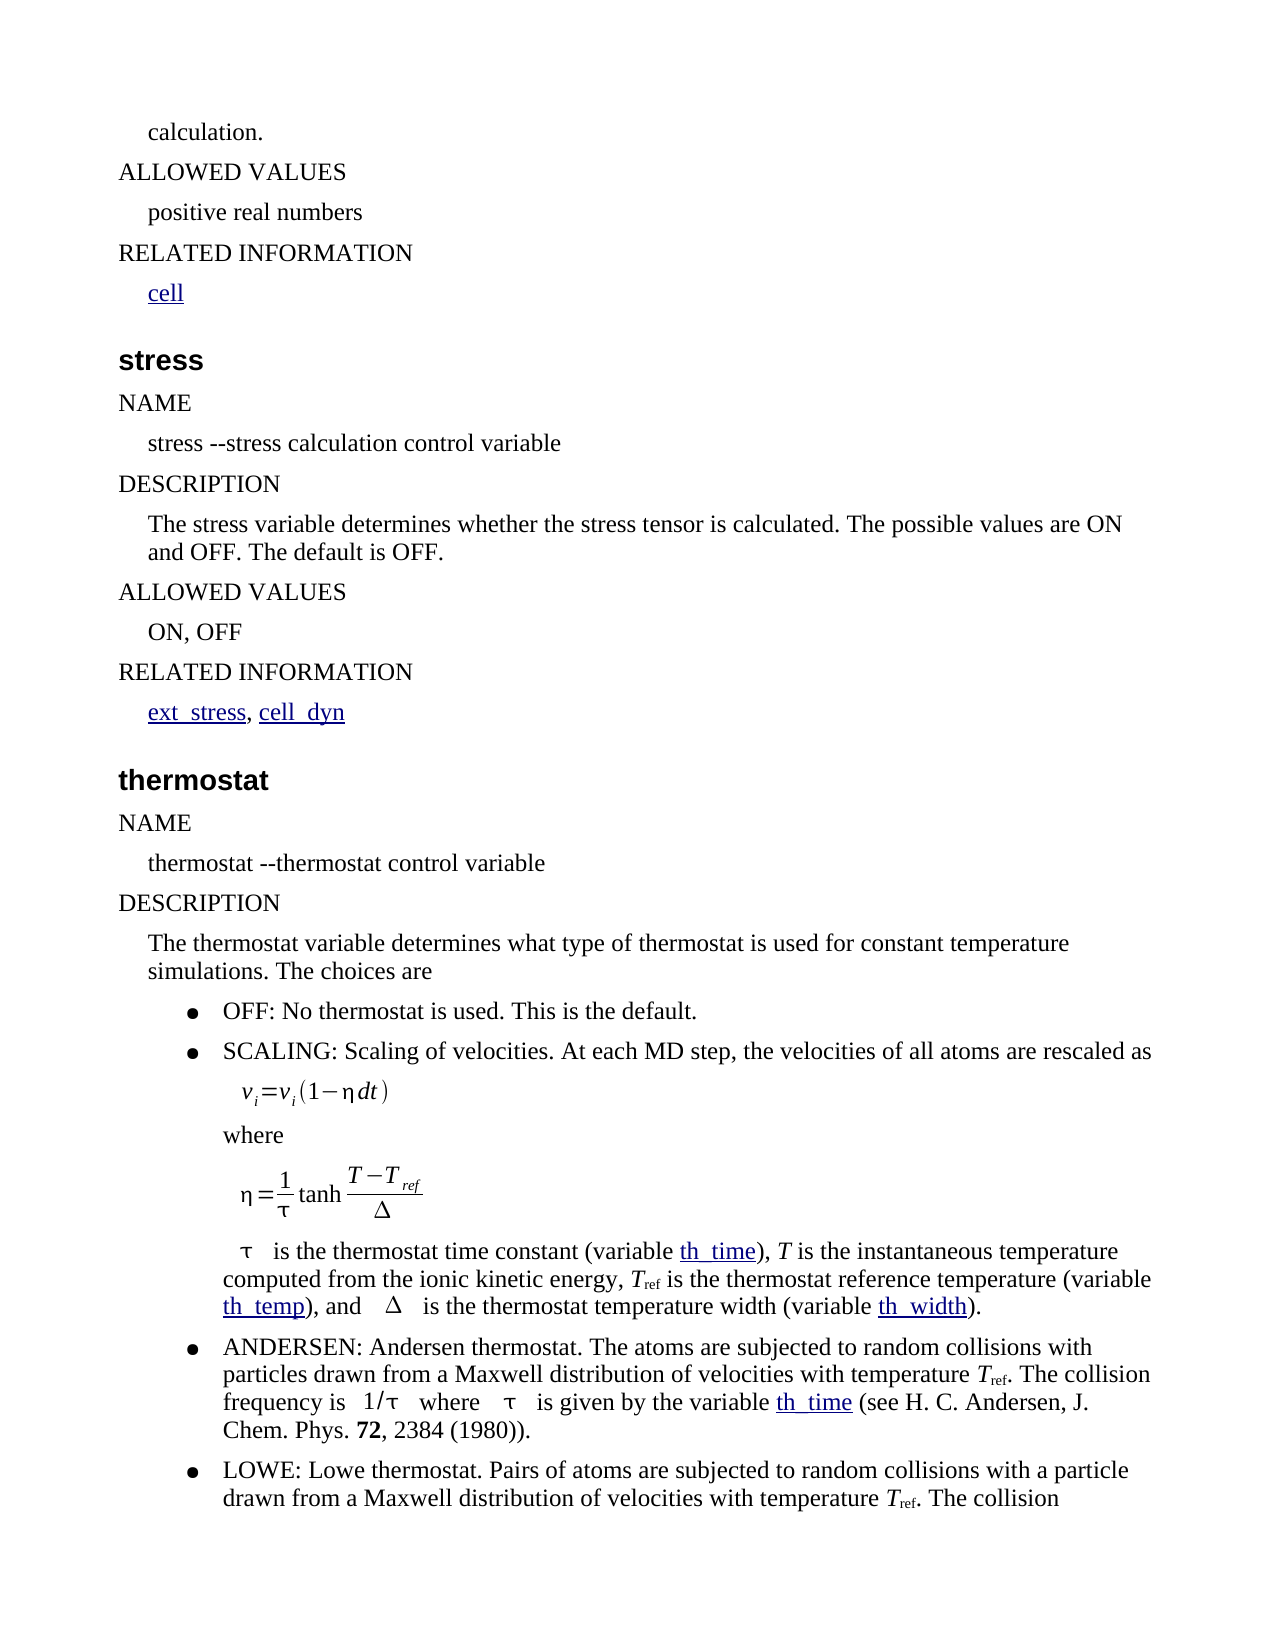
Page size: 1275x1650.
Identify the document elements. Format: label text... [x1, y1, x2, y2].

list SCALING: Scaling of velocities. At each MD step, the velocities of all atoms are rescaled as [185, 1037, 1157, 1065]
list LOWE: Lowe thermostat. Pairs of atoms are subjected to random collisions with a particle drawn from a Maxwell distribution of velocities with temperature Tref. The collision frequency iswhere is given by the variable th_time . The Lowe thermostat is similar to the Andersen thermostat but conserves total momentum (see C. P. Lowe, Europhys. Lett. 47, 145 (1999)). [185, 1456, 1157, 1511]
list is the thermostat time constant (variable th_time), T is the instantaneous temperature computed from the ionic kinetic energy, Tref is the thermostat reference temperature (variable th_temp), and is the thermostat temperature width (variable th_width). [185, 1237, 1157, 1320]
text cell [148, 279, 1157, 307]
list OFF: No thermostat is used. This is the default. [185, 997, 1157, 1025]
text ALLOWED VALUES [118, 158, 1157, 186]
list where [185, 1122, 1157, 1149]
subtitle stress [118, 344, 1157, 377]
text ext_stress, cell_dyn [148, 698, 1157, 726]
text NAME [118, 809, 1157, 836]
text NAME [118, 389, 1157, 417]
text The stress variable determines whether the stress tensor is calculated. The possible values are ON and OFF. The default is OFF. [148, 510, 1157, 565]
list ANDERSEN: Andersen thermostat. The atoms are subjected to random collisions with particles drawn from a Maxwell distribution of velocities with temperature Tref. The collision frequency iswhere is given by the variable th_time (see H. C. Andersen, J. Chem. Phys. 72, 2384 (1980)). [185, 1333, 1157, 1443]
text thermostat --thermostat control variable [148, 849, 1157, 877]
text RELATED INFORMATION [118, 658, 1157, 686]
subtitle thermostat [118, 764, 1157, 796]
text positive real numbers [148, 198, 1157, 226]
text ALLOWED VALUES [118, 578, 1157, 606]
text RELATED INFORMATION [118, 239, 1157, 266]
text calculation. [148, 118, 1157, 146]
text The thermostat variable determines what type of thermostat is used for constant temperature simulations. The choices are [148, 929, 1157, 985]
text ON, OFF [148, 618, 1157, 646]
text DESCRIPTION [118, 470, 1157, 497]
text stress --stress calculation control variable [148, 429, 1157, 457]
text DESCRIPTION [118, 889, 1157, 917]
